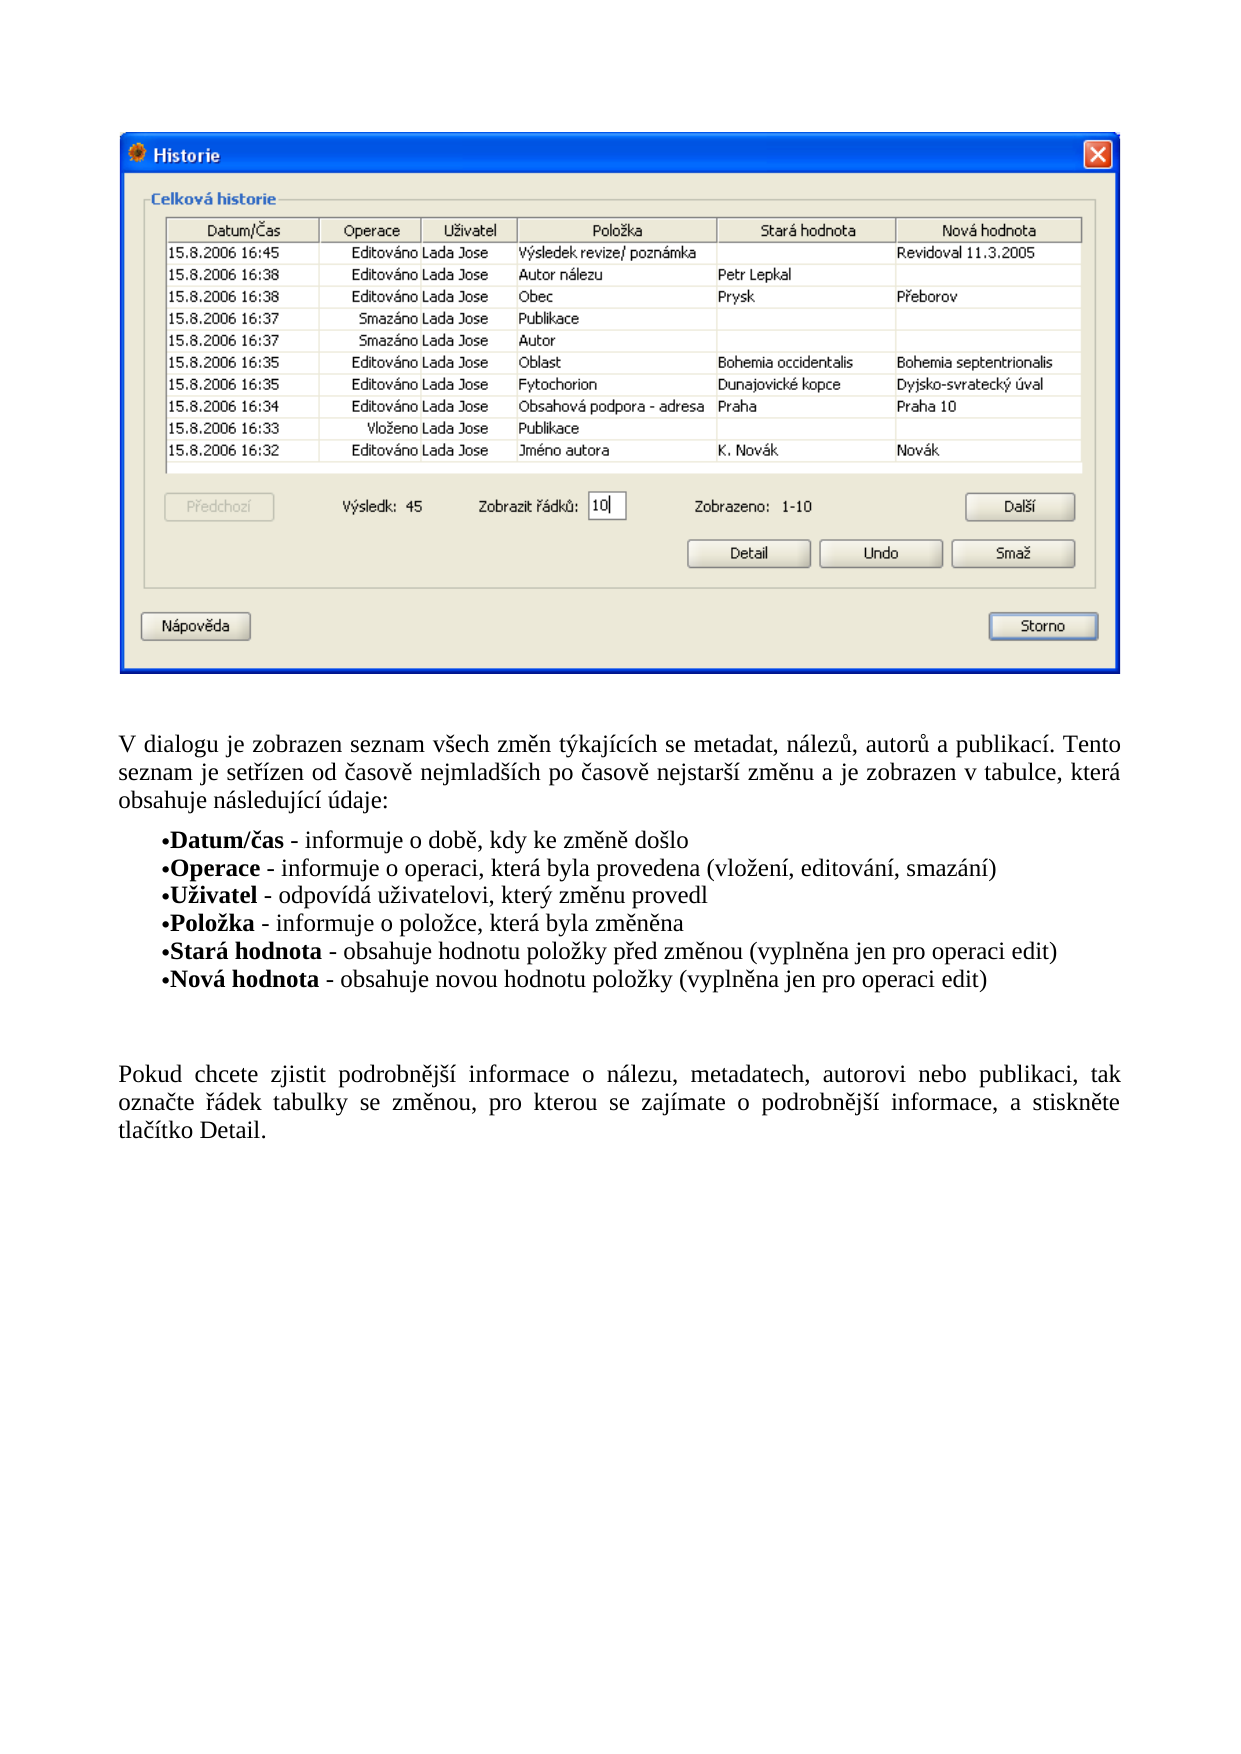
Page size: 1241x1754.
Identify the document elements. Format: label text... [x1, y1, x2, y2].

text [118, 118, 1122, 131]
list Položka - informuje o položce, která byla změněna [162, 909, 1122, 937]
text V dialogu je zobrazen seznam všech změn týkajících se metadat, nálezů, autorů a publikací. Tento seznam je setřízen od časově nejmladších po časově nejstarší změnu a je zobrazen v tabulce, která obsahuje následující údaje: [118, 675, 1122, 814]
list Operace - informuje o operaci, která byla provedena (vložení, editování, smazání) [162, 854, 1122, 882]
picture [119, 132, 1121, 674]
list Uživatel - odpovídá uživatelovi, který změnu provedl [162, 882, 1122, 909]
text Pokud chcete zjistit podrobnější informace o nálezu, metadatech, autorovi nebo publikaci, tak označte řádek tabulky se změnou, pro kterou se zajímate o podrobnější informace, a stiskněte tlačítko Detail. [118, 1005, 1122, 1143]
list Nová hodnota - obsahuje novou hodnotu položky (vyplněna jen pro operaci edit) [162, 965, 1122, 992]
list Stará hodnota - obsahuje hodnotu položky před změnou (vyplněna jen pro operaci edit) [162, 937, 1122, 965]
list Datum/čas - informuje o době, kdy ke změně došlo [162, 826, 1122, 854]
